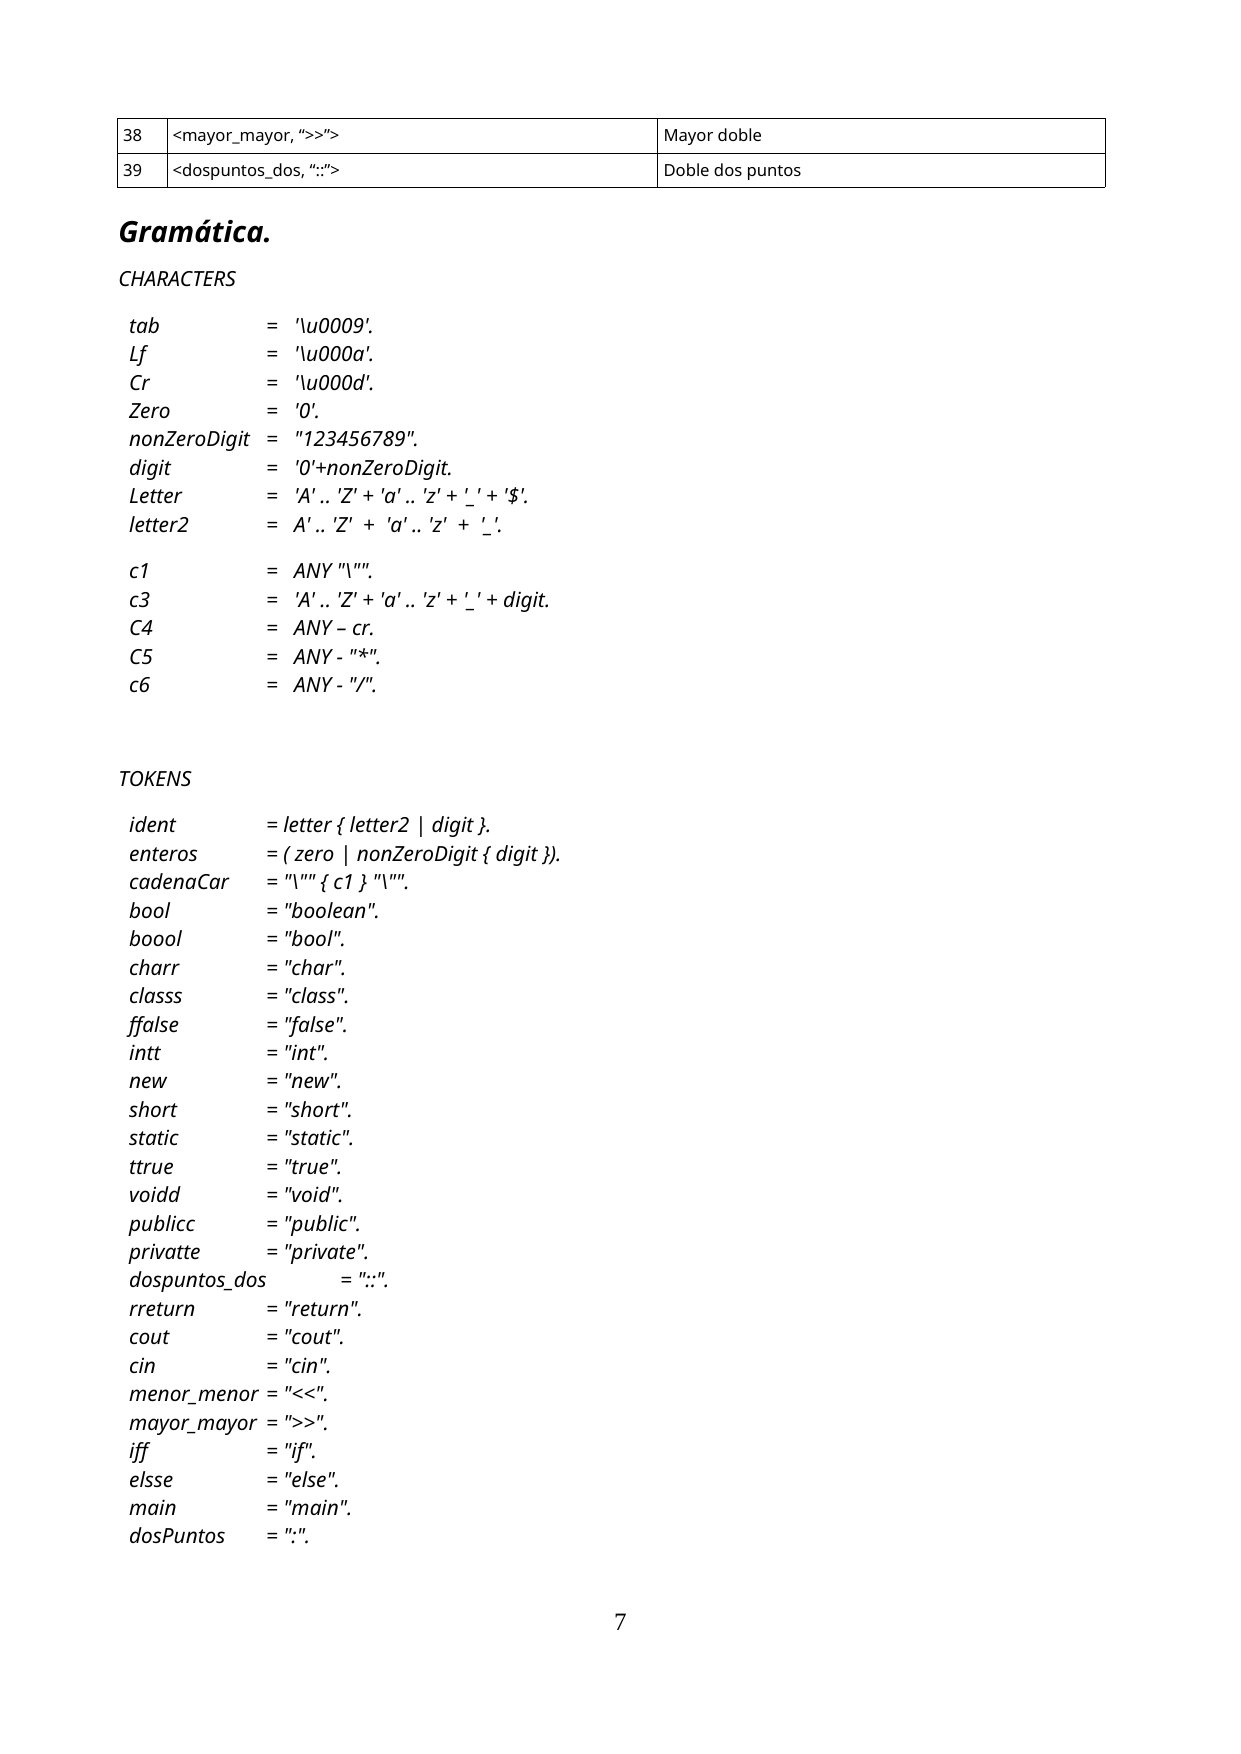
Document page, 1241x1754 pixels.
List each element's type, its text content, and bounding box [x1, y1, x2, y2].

table_cell 39 [118, 154, 167, 187]
text TOKENS [118, 764, 1122, 792]
table_cell Mayor doble [658, 119, 1105, 152]
table_cell <mayor_mayor, “>>”> [168, 119, 657, 152]
table_cell <dospuntos_dos, “::”> [168, 154, 657, 187]
text CHARACTERS [118, 264, 1122, 292]
text ident = letter { letter2 | digit }. enteros = ( zero | nonZeroDigit { digit }). cadenaCar = "\"" { c1 } "\"". bool = "boolean". boool = "bool". charr = "char". classs = "class". ffalse = "false". intt = "int". new = "new". short = "short". static = "static". ttrue = "true". voidd = "void". publicc = "public". privatte = "private". dospuntos_dos = "::". rreturn = "return". cout = "cout". cin = "cin". menor_menor = "<<". mayor_mayor = ">>". iff = "if". elsse = "else". main = "main". dosPuntos = ":". [118, 811, 1122, 1550]
text tab = '\u0009'. Lf = '\u000a'. Cr = '\u000d'. Zero = '0'. nonZeroDigit = "123456789". digit = '0'+nonZeroDigit. Letter = 'A' .. 'Z' + 'a' .. 'z' + '_' + '$'. letter2 = A' .. 'Z' + 'a' .. 'z' + '_'. [118, 311, 1122, 538]
text c1 = ANY "\"". c3 = 'A' .. 'Z' + 'a' .. 'z' + '_' + digit. C4 = ANY – cr. C5 = ANY - "*". c6 = ANY - "/". [118, 557, 1122, 699]
subtitle Gramática. [118, 212, 1122, 251]
table_cell Doble dos puntos [658, 154, 1105, 187]
table_cell 38 [118, 119, 167, 152]
